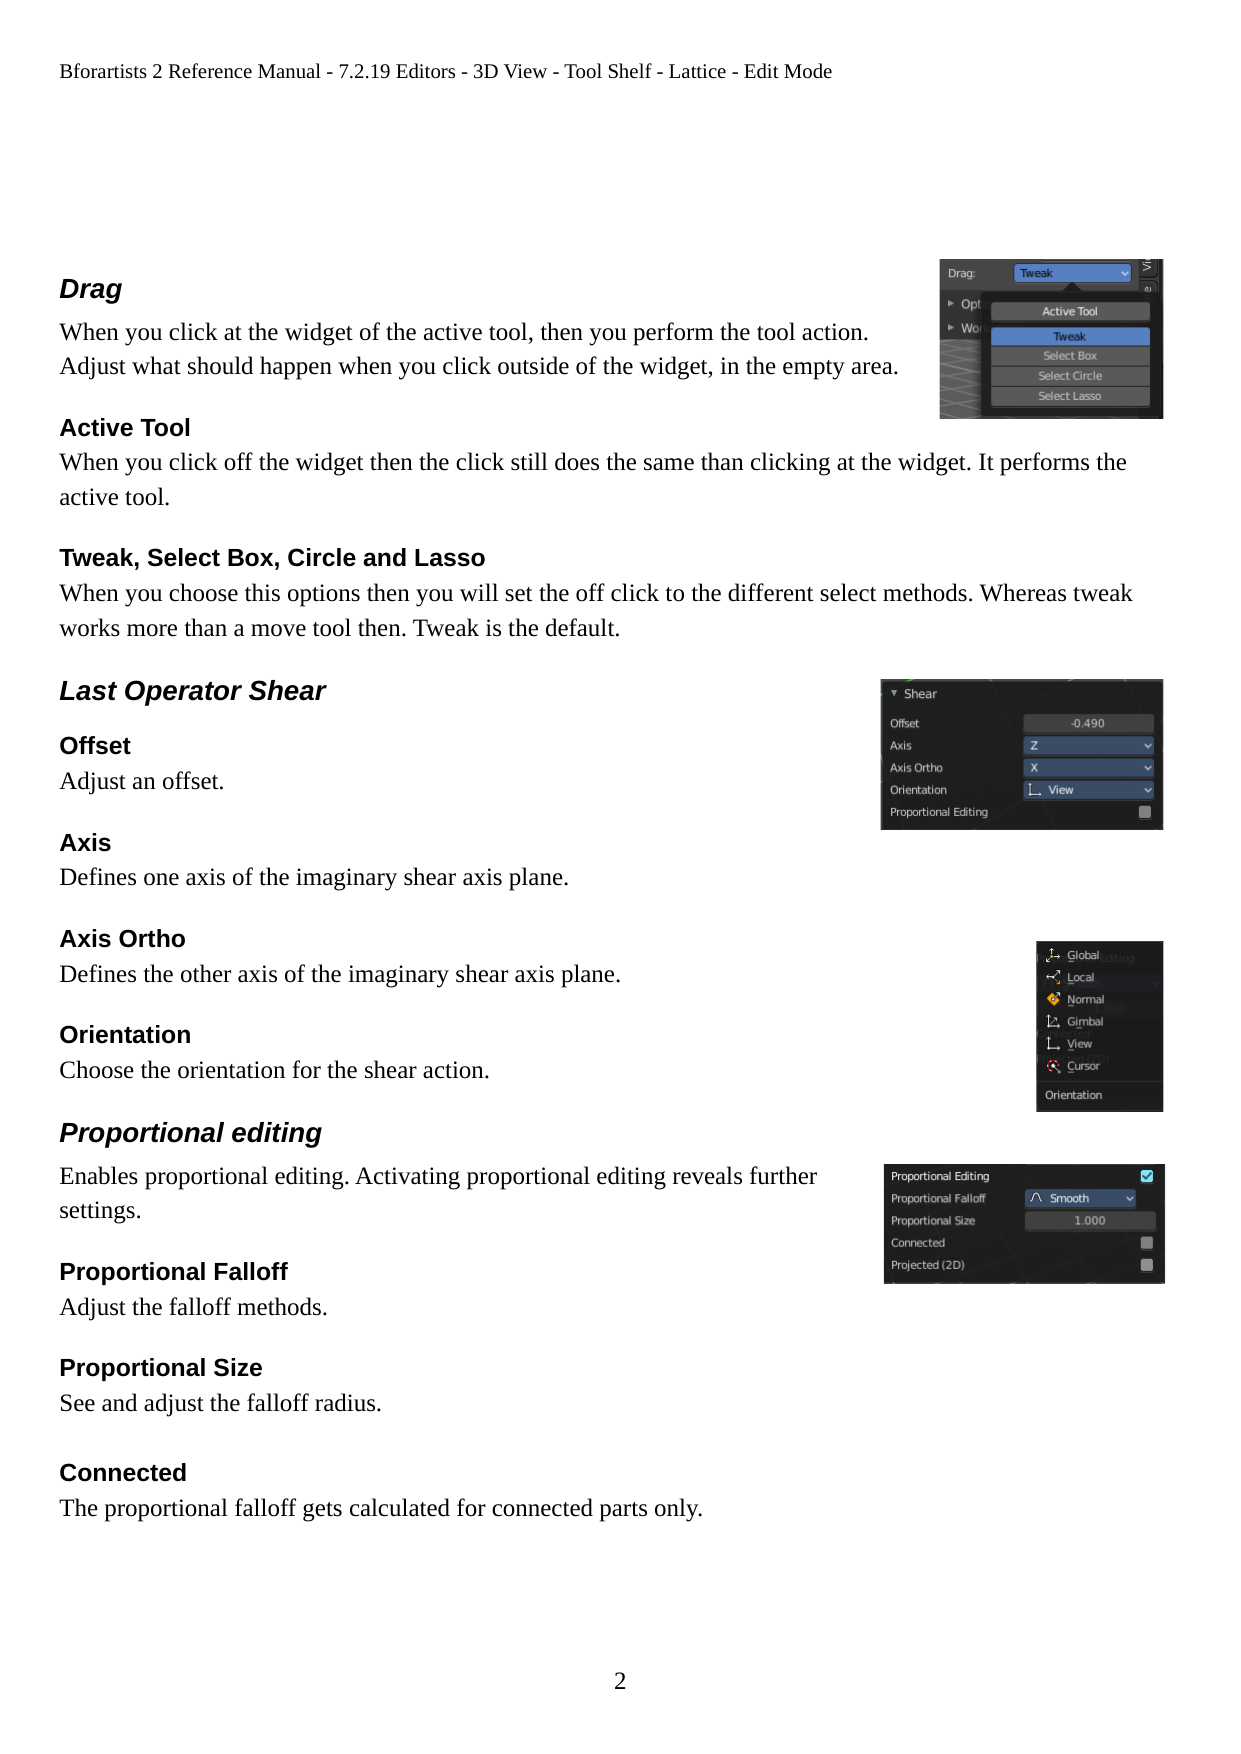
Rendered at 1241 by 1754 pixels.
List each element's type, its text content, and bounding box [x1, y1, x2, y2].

subtitle Proportional editing [59, 1117, 1181, 1148]
text See and adjust the falloff radius. [59, 1388, 1181, 1417]
text Adjust an offset. [59, 766, 880, 795]
text Enables proportional editing. Activating proportional editing reveals further settings. [59, 1161, 1181, 1224]
subtitle Last Operator Shear [59, 674, 1181, 706]
subtitle Active Tool [59, 413, 1181, 441]
text [1164, 766, 1181, 795]
subtitle Offset [59, 731, 880, 760]
subtitle [1164, 272, 1181, 304]
text Adjust the falloff methods. [59, 1292, 1181, 1321]
text The proportional falloff gets calculated for connected parts only. [59, 1493, 1181, 1522]
subtitle Axis [59, 828, 1181, 856]
subtitle [1164, 1020, 1181, 1049]
text When you click at the widget of the active tool, then you perform the tool action. Adjust what should happen when you click outside of the widget, in the empty area. [59, 317, 939, 380]
picture [1036, 941, 1164, 1112]
text Defines the other axis of the imaginary shear axis plane. [59, 959, 1036, 987]
subtitle Orientation [59, 1020, 1036, 1049]
subtitle Axis Ortho [59, 924, 1181, 952]
subtitle Tweak, Select Box, Circle and Lasso [59, 543, 1181, 572]
text When you choose this options then you will set the off click to the different select methods. Whereas tweak works more than a move tool then. Tweak is the default. [59, 578, 1181, 642]
text When you click off the widget then the click still does the same than clicking at the widget. It performs the active tool. [59, 447, 1181, 511]
subtitle Proportional Falloff [59, 1257, 1181, 1286]
text Choose the orientation for the shear action. [59, 1055, 1036, 1084]
picture [939, 259, 1164, 419]
picture [883, 1164, 1166, 1284]
picture [880, 679, 1164, 830]
subtitle [1164, 731, 1181, 760]
text Defines one axis of the imaginary shear axis plane. [59, 862, 1181, 891]
subtitle Drag [59, 272, 939, 304]
subtitle Connected [59, 1458, 1181, 1487]
subtitle Proportional Size [59, 1353, 1181, 1382]
